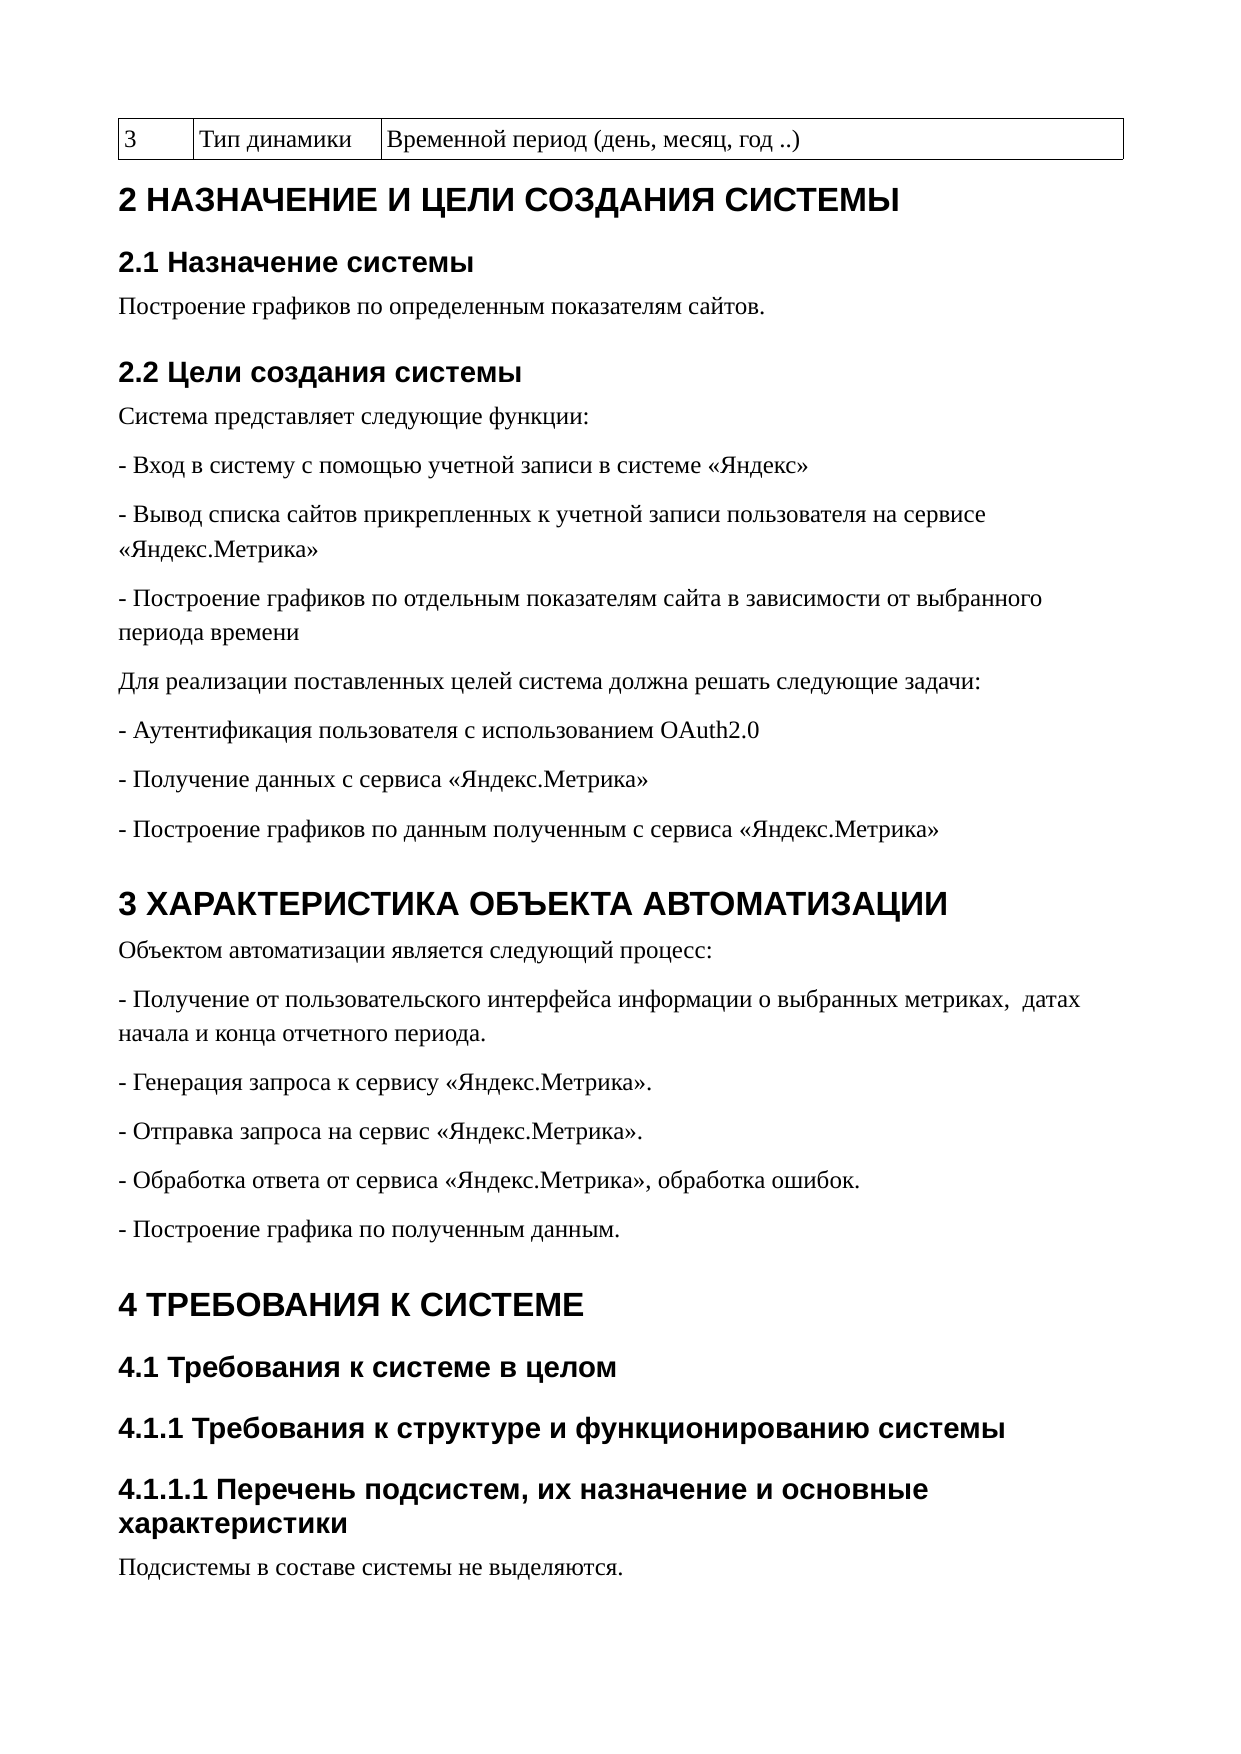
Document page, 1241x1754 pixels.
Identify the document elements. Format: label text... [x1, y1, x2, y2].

text Система представляет следующие функции: [118, 401, 1122, 430]
text - Обработка ответа от сервиса «Яндекс.Метрика», обработка ошибок. [118, 1165, 1122, 1194]
text - Построение графиков по данным полученным с сервиса «Яндекс.Метрика» [118, 814, 1122, 842]
text - Вход в систему с помощью учетной записи в системе «Яндекс» [118, 450, 1122, 479]
subtitle 2.1 Назначение системы [118, 245, 1122, 279]
text Построение графиков по определенным показателям сайтов. [118, 291, 1122, 320]
subtitle 3 ХАРАКТЕРИСТИКА ОБЪЕКТА АВТОМАТИЗАЦИИ [118, 883, 1122, 922]
text Объектом автоматизации является следующий процесс: [118, 935, 1122, 963]
subtitle 4.1 Требования к системе в целом [118, 1350, 1122, 1384]
subtitle 2 НАЗНАЧЕНИЕ И ЦЕЛИ СОЗДАНИЯ СИСТЕМЫ [118, 179, 1122, 218]
text - Отправка запроса на сервис «Яндекс.Метрика». [118, 1116, 1122, 1145]
text - Получение данных с сервиса «Яндекс.Метрика» [118, 764, 1122, 793]
subtitle 2.2 Цели создания системы [118, 355, 1122, 389]
table_cell Временной период (день, месяц, год ..) [382, 119, 1123, 158]
text - Вывод списка сайтов прикрепленных к учетной записи пользователя на сервисе «Яндекс.Метрика» [118, 499, 1122, 563]
table_cell 3 [119, 119, 193, 158]
text - Построение графика по полученным данным. [118, 1214, 1122, 1243]
text - Получение от пользовательского интерфейса информации о выбранных метриках, датах начала и конца отчетного периода. [118, 984, 1122, 1047]
text - Построение графиков по отдельным показателям сайта в зависимости от выбранного периода времени [118, 583, 1122, 646]
subtitle 4.1.1 Требования к структуре и функционированию системы [118, 1411, 1122, 1445]
subtitle 4 ТРЕБОВАНИЯ К СИСТЕМЕ [118, 1284, 1122, 1323]
text - Генерация запроса к сервису «Яндекс.Метрика». [118, 1067, 1122, 1096]
text Для реализации поставленных целей система должна решать следующие задачи: [118, 666, 1122, 695]
text - Аутентификация пользователя с использованием OAuth2.0 [118, 716, 1122, 744]
table_cell Тип динамики [194, 119, 381, 158]
text Подсистемы в составе системы не выделяются. [118, 1552, 1122, 1581]
subtitle 4.1.1.1 Перечень подсистем, их назначение и основные характеристики [118, 1472, 1122, 1539]
